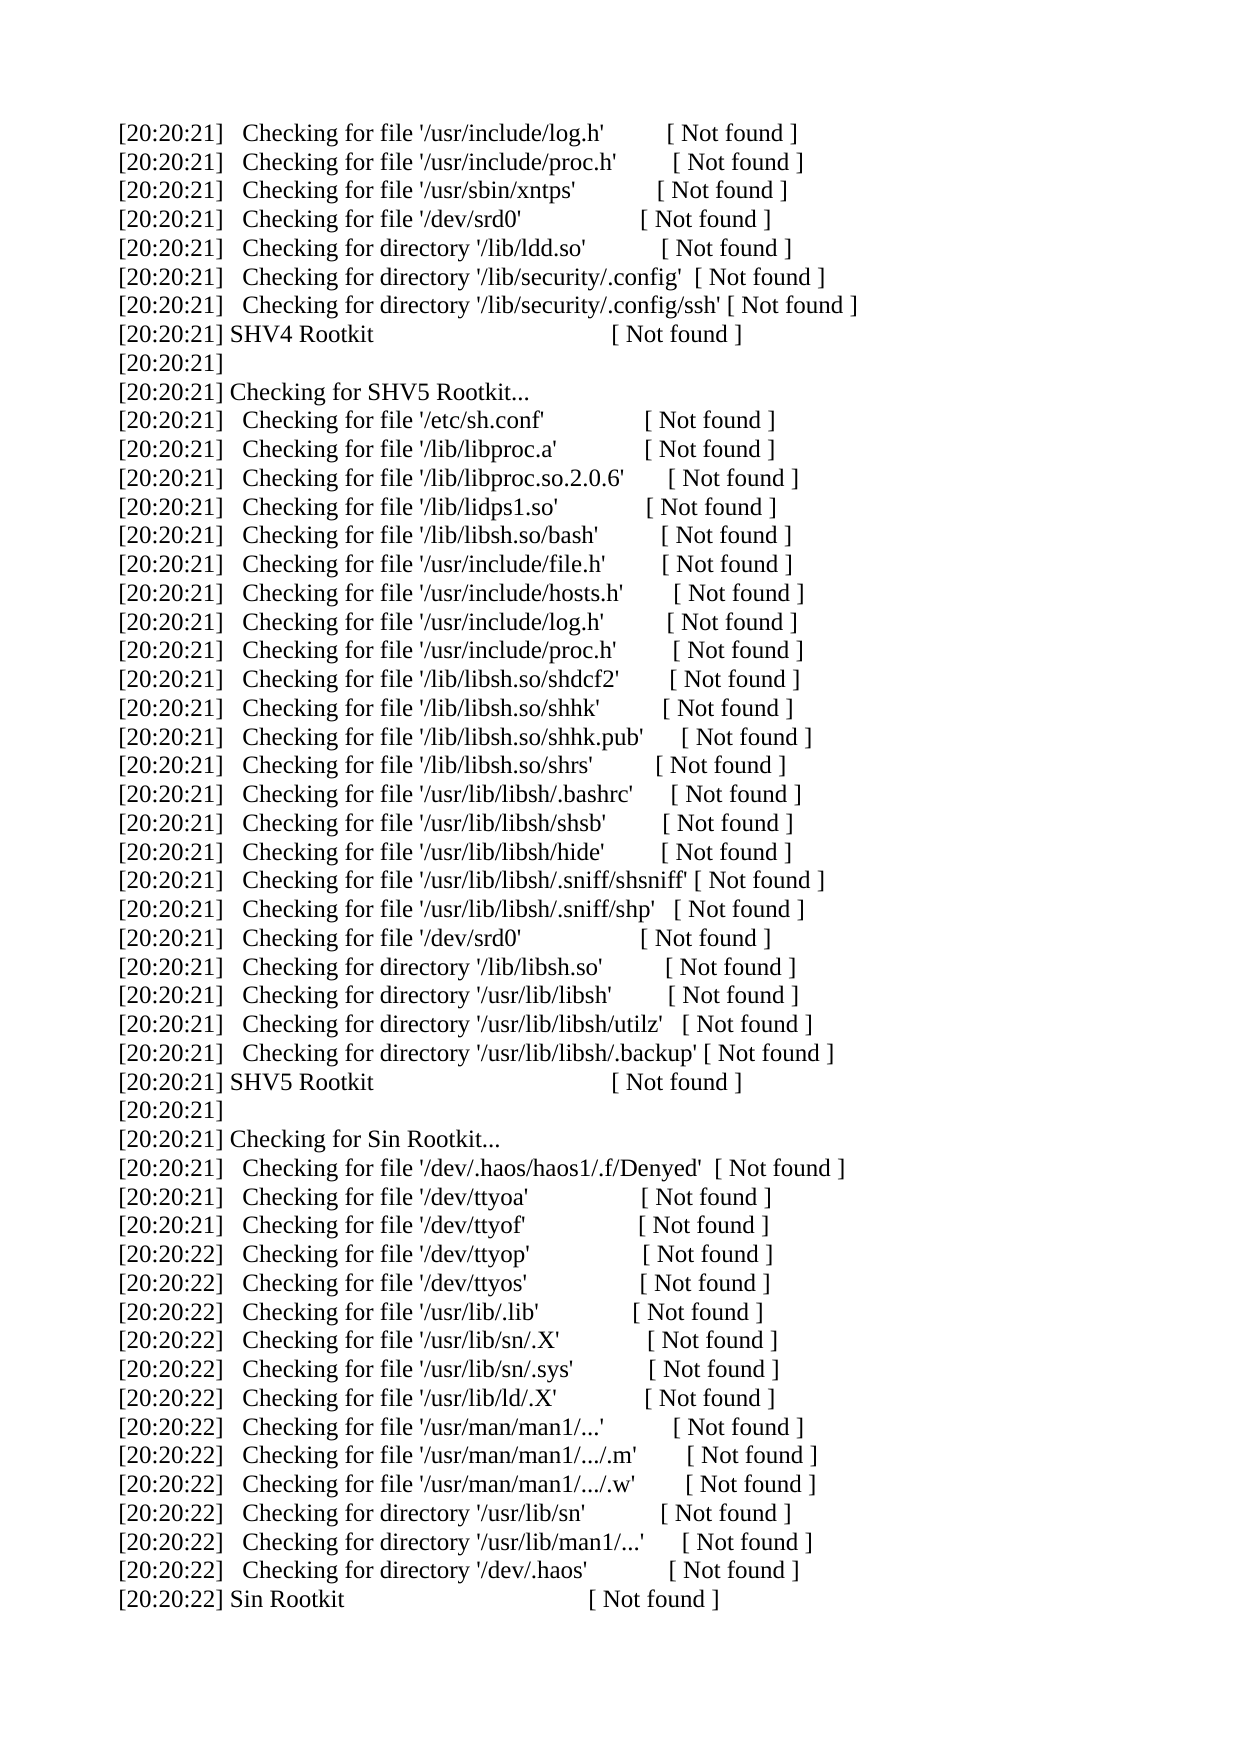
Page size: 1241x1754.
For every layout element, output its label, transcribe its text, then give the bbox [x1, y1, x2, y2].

text [20:20:22] Checking for file '/usr/lib/ld/.X' [ Not found ] [118, 1383, 1122, 1412]
text [20:20:21] SHV4 Rootkit [ Not found ] [118, 319, 1122, 348]
text [20:20:21] Checking for file '/usr/include/log.h' [ Not found ] [118, 118, 1122, 147]
text [20:20:21] Checking for file '/lib/libsh.so/shhk' [ Not found ] [118, 693, 1122, 722]
text [20:20:21] Checking for file '/lib/libsh.so/shdcf2' [ Not found ] [118, 664, 1122, 693]
text [20:20:21] Checking for file '/dev/ttyoa' [ Not found ] [118, 1182, 1122, 1211]
text [20:20:21] Checking for file '/usr/lib/libsh/hide' [ Not found ] [118, 837, 1122, 866]
text [20:20:21] Checking for file '/lib/libsh.so/bash' [ Not found ] [118, 521, 1122, 549]
text [20:20:21] Checking for directory '/lib/security/.config' [ Not found ] [118, 262, 1122, 291]
text [20:20:21] Checking for file '/lib/lidps1.so' [ Not found ] [118, 492, 1122, 521]
text [20:20:21] Checking for file '/usr/include/hosts.h' [ Not found ] [118, 578, 1122, 607]
text [20:20:21] Checking for file '/lib/libsh.so/shrs' [ Not found ] [118, 751, 1122, 779]
text [20:20:21] Checking for file '/usr/lib/libsh/.sniff/shsniff' [ Not found ] [118, 866, 1122, 894]
text [20:20:22] Checking for file '/usr/man/man1/...' [ Not found ] [118, 1412, 1122, 1441]
text [20:20:22] Checking for file '/usr/lib/sn/.X' [ Not found ] [118, 1326, 1122, 1354]
text [20:20:21] [118, 348, 1122, 377]
text [20:20:21] Checking for directory '/usr/lib/libsh' [ Not found ] [118, 981, 1122, 1009]
text [20:20:21] Checking for file '/dev/ttyof' [ Not found ] [118, 1211, 1122, 1239]
text [20:20:21] Checking for file '/etc/sh.conf' [ Not found ] [118, 406, 1122, 434]
text [20:20:21] Checking for file '/usr/include/proc.h' [ Not found ] [118, 147, 1122, 176]
text [20:20:22] Checking for file '/dev/ttyos' [ Not found ] [118, 1268, 1122, 1297]
text [20:20:22] Checking for file '/usr/man/man1/.../.w' [ Not found ] [118, 1469, 1122, 1498]
text [20:20:21] Checking for file '/dev/.haos/haos1/.f/Denyed' [ Not found ] [118, 1153, 1122, 1182]
text [20:20:22] Checking for file '/dev/ttyop' [ Not found ] [118, 1239, 1122, 1268]
text [20:20:21] Checking for file '/usr/lib/libsh/.bashrc' [ Not found ] [118, 779, 1122, 808]
text [20:20:21] SHV5 Rootkit [ Not found ] [118, 1067, 1122, 1096]
text [20:20:22] Checking for file '/usr/lib/.lib' [ Not found ] [118, 1297, 1122, 1326]
text [20:20:22] Checking for directory '/usr/lib/man1/...' [ Not found ] [118, 1527, 1122, 1556]
text [20:20:21] Checking for file '/usr/include/file.h' [ Not found ] [118, 549, 1122, 578]
text [20:20:21] Checking for directory '/usr/lib/libsh/utilz' [ Not found ] [118, 1009, 1122, 1038]
text [20:20:21] Checking for directory '/usr/lib/libsh/.backup' [ Not found ] [118, 1038, 1122, 1067]
text [20:20:21] Checking for file '/lib/libproc.so.2.0.6' [ Not found ] [118, 463, 1122, 492]
text [20:20:21] Checking for file '/lib/libsh.so/shhk.pub' [ Not found ] [118, 722, 1122, 751]
text [20:20:22] Checking for file '/usr/man/man1/.../.m' [ Not found ] [118, 1441, 1122, 1469]
text [20:20:22] Checking for directory '/usr/lib/sn' [ Not found ] [118, 1498, 1122, 1527]
text [20:20:21] [118, 1096, 1122, 1124]
text [20:20:21] Checking for directory '/lib/ldd.so' [ Not found ] [118, 233, 1122, 262]
text [20:20:22] Checking for directory '/dev/.haos' [ Not found ] [118, 1556, 1122, 1584]
text [20:20:22] Sin Rootkit [ Not found ] [118, 1584, 1122, 1613]
text [20:20:21] Checking for file '/usr/include/proc.h' [ Not found ] [118, 636, 1122, 664]
text [20:20:21] Checking for file '/usr/lib/libsh/.sniff/shp' [ Not found ] [118, 894, 1122, 923]
text [20:20:21] Checking for file '/dev/srd0' [ Not found ] [118, 204, 1122, 233]
text [20:20:21] Checking for directory '/lib/libsh.so' [ Not found ] [118, 952, 1122, 981]
text [20:20:21] Checking for file '/usr/lib/libsh/shsb' [ Not found ] [118, 808, 1122, 837]
text [20:20:21] Checking for file '/lib/libproc.a' [ Not found ] [118, 434, 1122, 463]
text [20:20:21] Checking for file '/usr/include/log.h' [ Not found ] [118, 607, 1122, 636]
text [20:20:21] Checking for file '/usr/sbin/xntps' [ Not found ] [118, 176, 1122, 204]
text [20:20:21] Checking for SHV5 Rootkit... [118, 377, 1122, 406]
text [20:20:21] Checking for Sin Rootkit... [118, 1124, 1122, 1153]
text [20:20:21] Checking for file '/dev/srd0' [ Not found ] [118, 923, 1122, 952]
text [20:20:22] Checking for file '/usr/lib/sn/.sys' [ Not found ] [118, 1354, 1122, 1383]
text [20:20:21] Checking for directory '/lib/security/.config/ssh' [ Not found ] [118, 291, 1122, 319]
